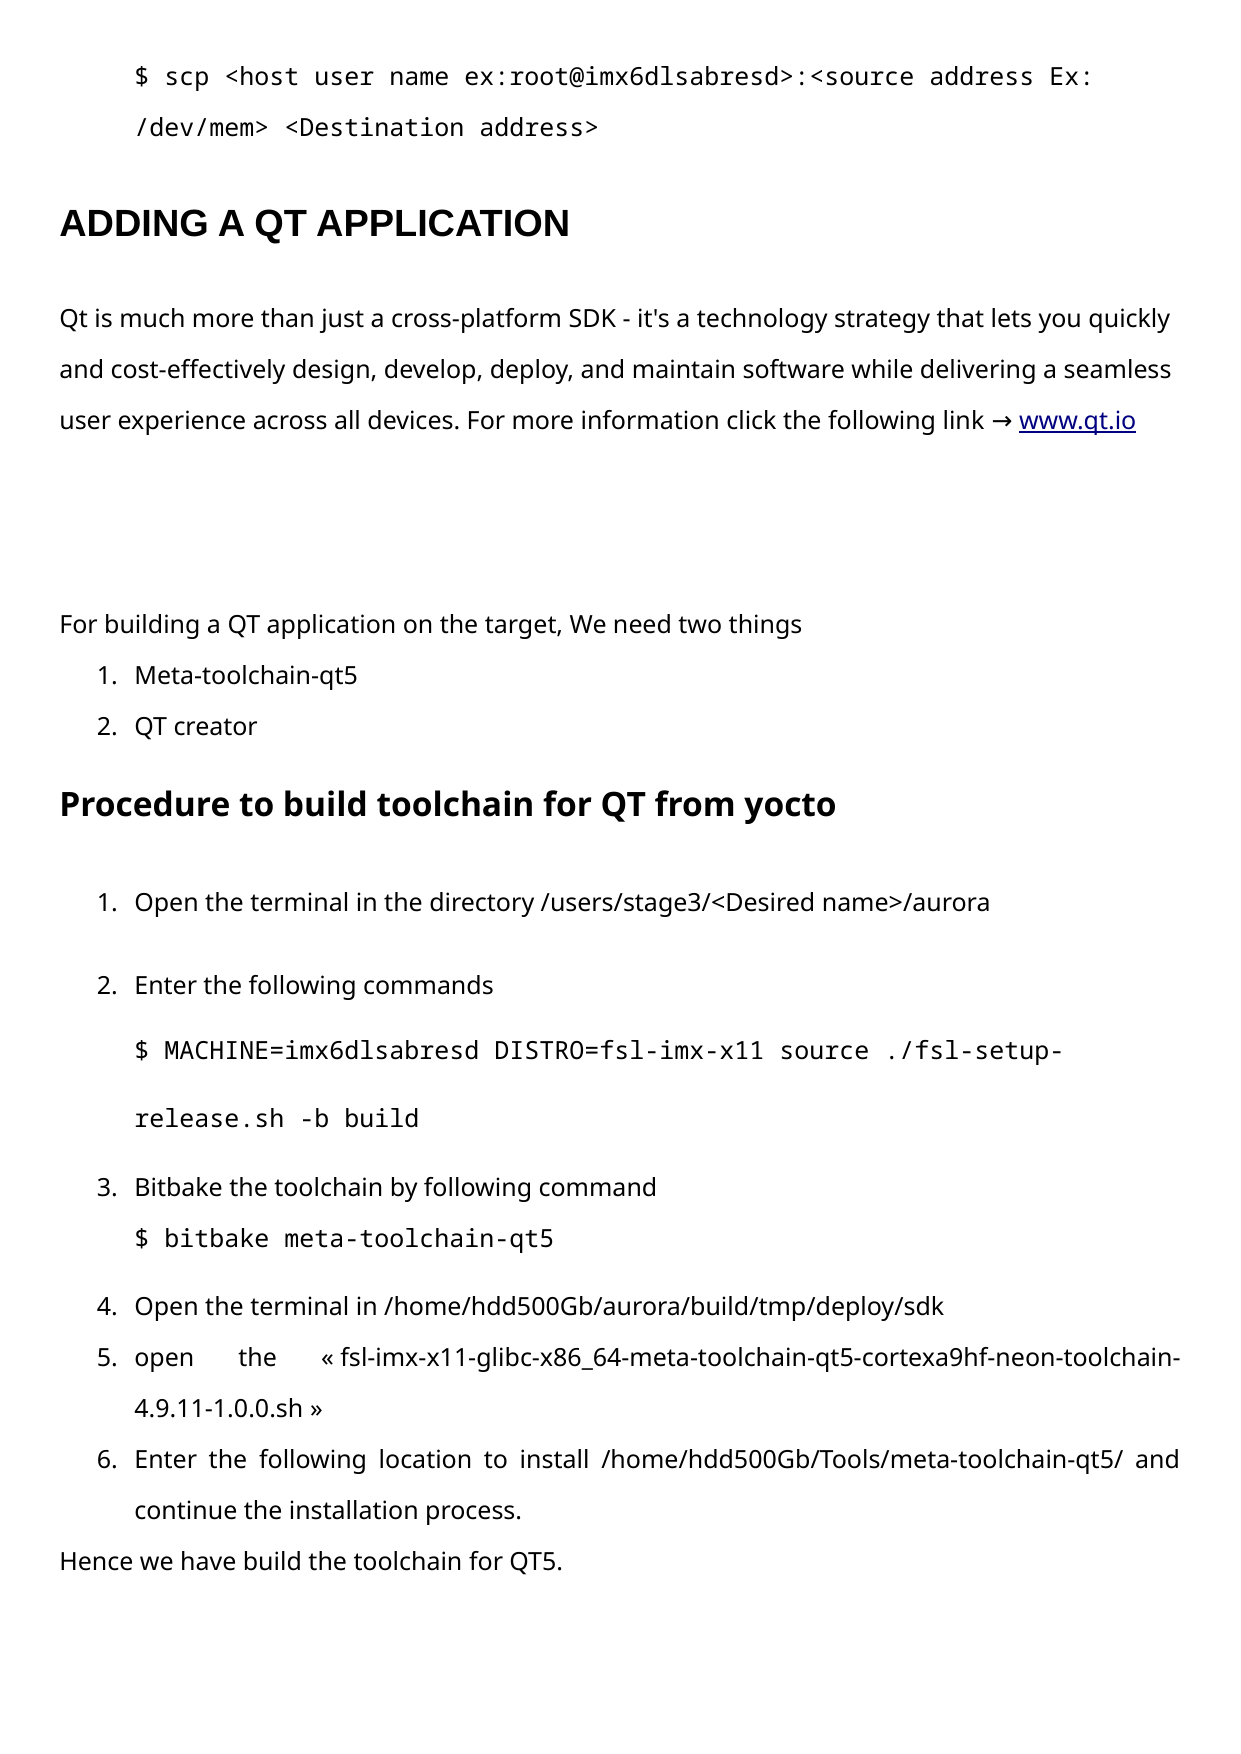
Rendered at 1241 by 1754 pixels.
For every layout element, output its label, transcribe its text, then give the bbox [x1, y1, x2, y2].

text Qt is much more than just a cross-platform SDK - it's a technology strategy that lets you quickly and cost-effectively design, develop, deploy, and maintain software while delivering a seamless user experience across all devices. For more information click the following link → www.qt.io [59, 301, 1181, 437]
list Enter the following location to install /home/hdd500Gb/Tools/meta-toolchain-qt5/ and continue the installation process. [97, 1442, 1181, 1527]
list Enter the following commands [97, 967, 1181, 1001]
subtitle Procedure to build toolchain for QT from yocto [59, 781, 1181, 826]
list open the « fsl-imx-x11-glibc-x86_64-meta-toolchain-qt5-cortexa9hf-neon-toolchain-4.9.11-1.0.0.sh » [97, 1339, 1181, 1424]
list $ MACHINE=imx6dlsabresd DISTRO=fsl-imx-x11 source ./fsl-setup-release.sh -b build [97, 1033, 1181, 1135]
subtitle ADDING A QT APPLICATION [59, 201, 1181, 244]
text Hence we have build the toolchain for QT5. [59, 1544, 1181, 1578]
list Open the terminal in /home/hdd500Gb/aurora/build/tmp/deploy/sdk [97, 1288, 1181, 1322]
list $ bitbake meta-toolchain-qt5 [97, 1220, 1181, 1254]
list QT creator [97, 709, 1181, 743]
list $ scp <host user name ex:root@imx6dlsabresd>:<source address Ex: /dev/mem> <Destination address> [97, 59, 1181, 144]
list Meta-toolchain-qt5 [97, 658, 1181, 692]
list Open the terminal in the directory /users/stage3/<Desired name>/aurora [97, 885, 1181, 919]
text For building a QT application on the target, We need two things [59, 607, 1181, 641]
list Bitbake the toolchain by following command [97, 1169, 1181, 1203]
